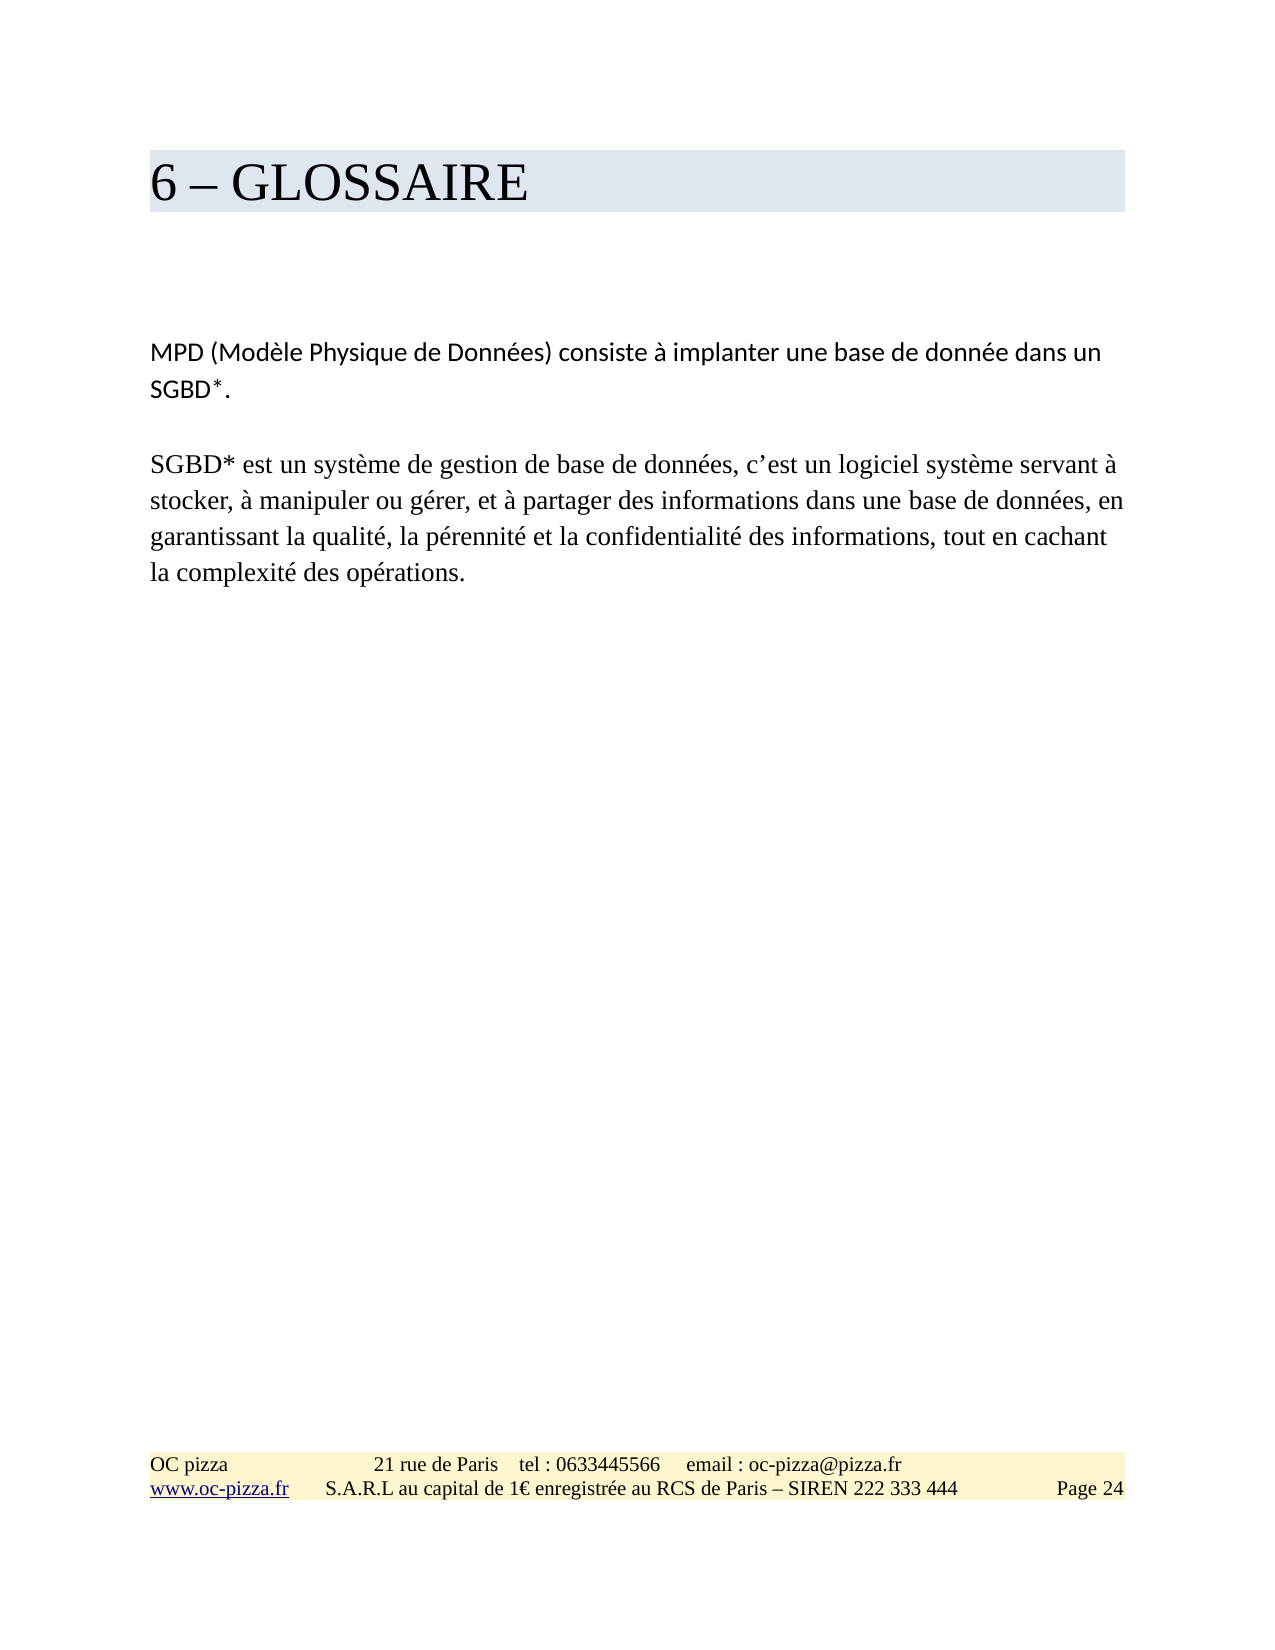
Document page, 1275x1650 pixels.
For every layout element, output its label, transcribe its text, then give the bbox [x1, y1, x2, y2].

text MPD (Modèle Physique de Données) consiste à implanter une base de donnée dans un SGBD*. [150, 335, 1125, 406]
text SGBD* est un système de gestion de base de données, c’est un logiciel système servant à stocker, à manipuler ou gérer, et à partager des informations dans une base de données, en garantissant la qualité, la pérennité et la confidentialité des informations, tout en cachant la complexité des opérations. [150, 448, 1125, 587]
text 6 – GLOSSAIRE [150, 150, 1125, 212]
